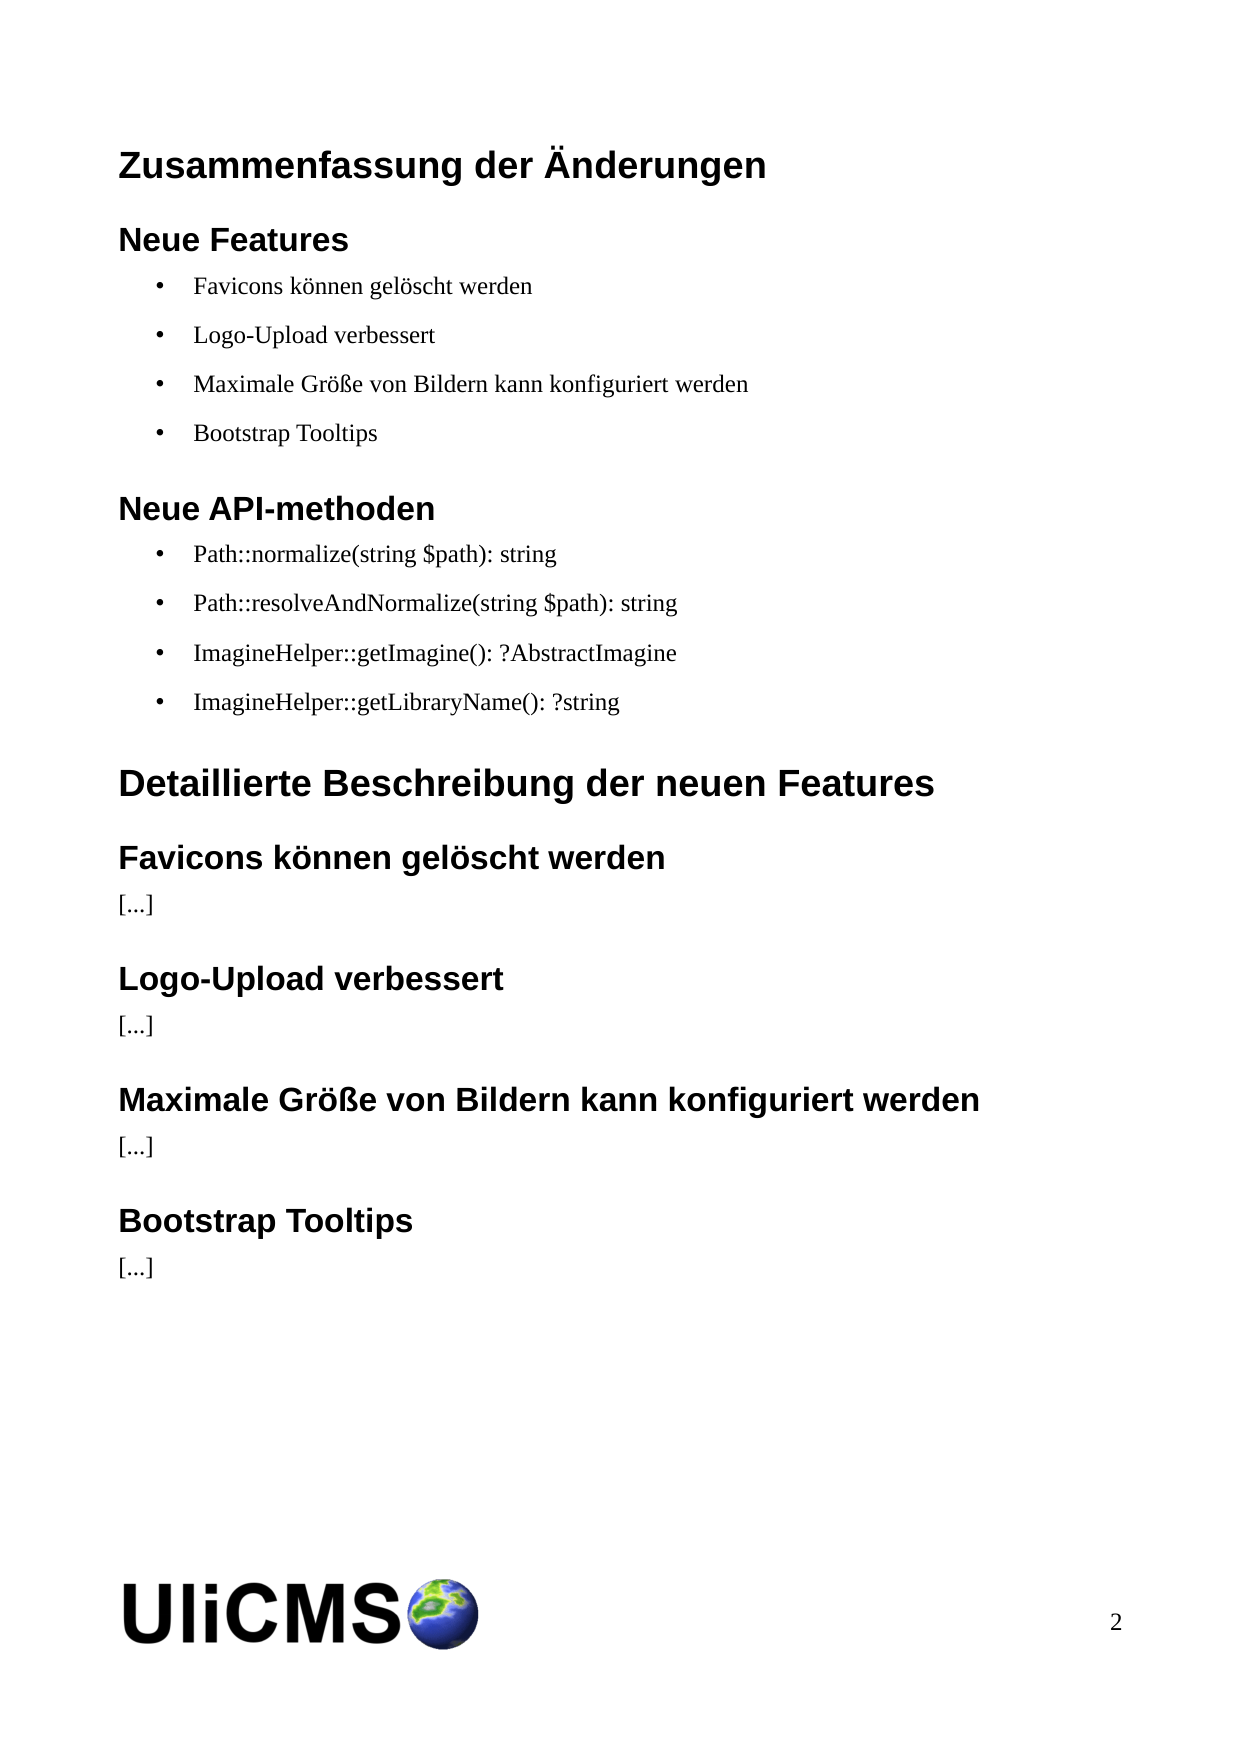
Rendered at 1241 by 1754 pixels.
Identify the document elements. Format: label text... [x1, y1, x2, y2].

text [...] [118, 1010, 1122, 1039]
text [...] [118, 1252, 1122, 1281]
list Logo-Upload verbessert [156, 320, 1122, 349]
list Path::normalize(string $path): string [156, 539, 1122, 568]
list ImagineHelper::getLibraryName(): ?string [156, 687, 1122, 715]
list Path::resolveAndNormalize(string $path): string [156, 588, 1122, 617]
list Bootstrap Tooltips [156, 418, 1122, 447]
subtitle Neue Features [118, 220, 1122, 259]
text [...] [118, 1131, 1122, 1160]
list Maximale Größe von Bildern kann konfiguriert werden [156, 369, 1122, 398]
list ImagineHelper::getImagine(): ?AbstractImagine [156, 638, 1122, 666]
subtitle Favicons können gelöscht werden [118, 838, 1122, 876]
text [...] [118, 889, 1122, 918]
subtitle Bootstrap Tooltips [118, 1201, 1122, 1239]
subtitle Maximale Größe von Bildern kann konfiguriert werden [118, 1080, 1122, 1118]
list Favicons können gelöscht werden [156, 271, 1122, 300]
subtitle Neue API-methoden [118, 488, 1122, 527]
subtitle Detaillierte Beschreibung der neuen Features [118, 761, 1122, 804]
subtitle Logo-Upload verbessert [118, 959, 1122, 997]
picture [118, 1578, 479, 1652]
